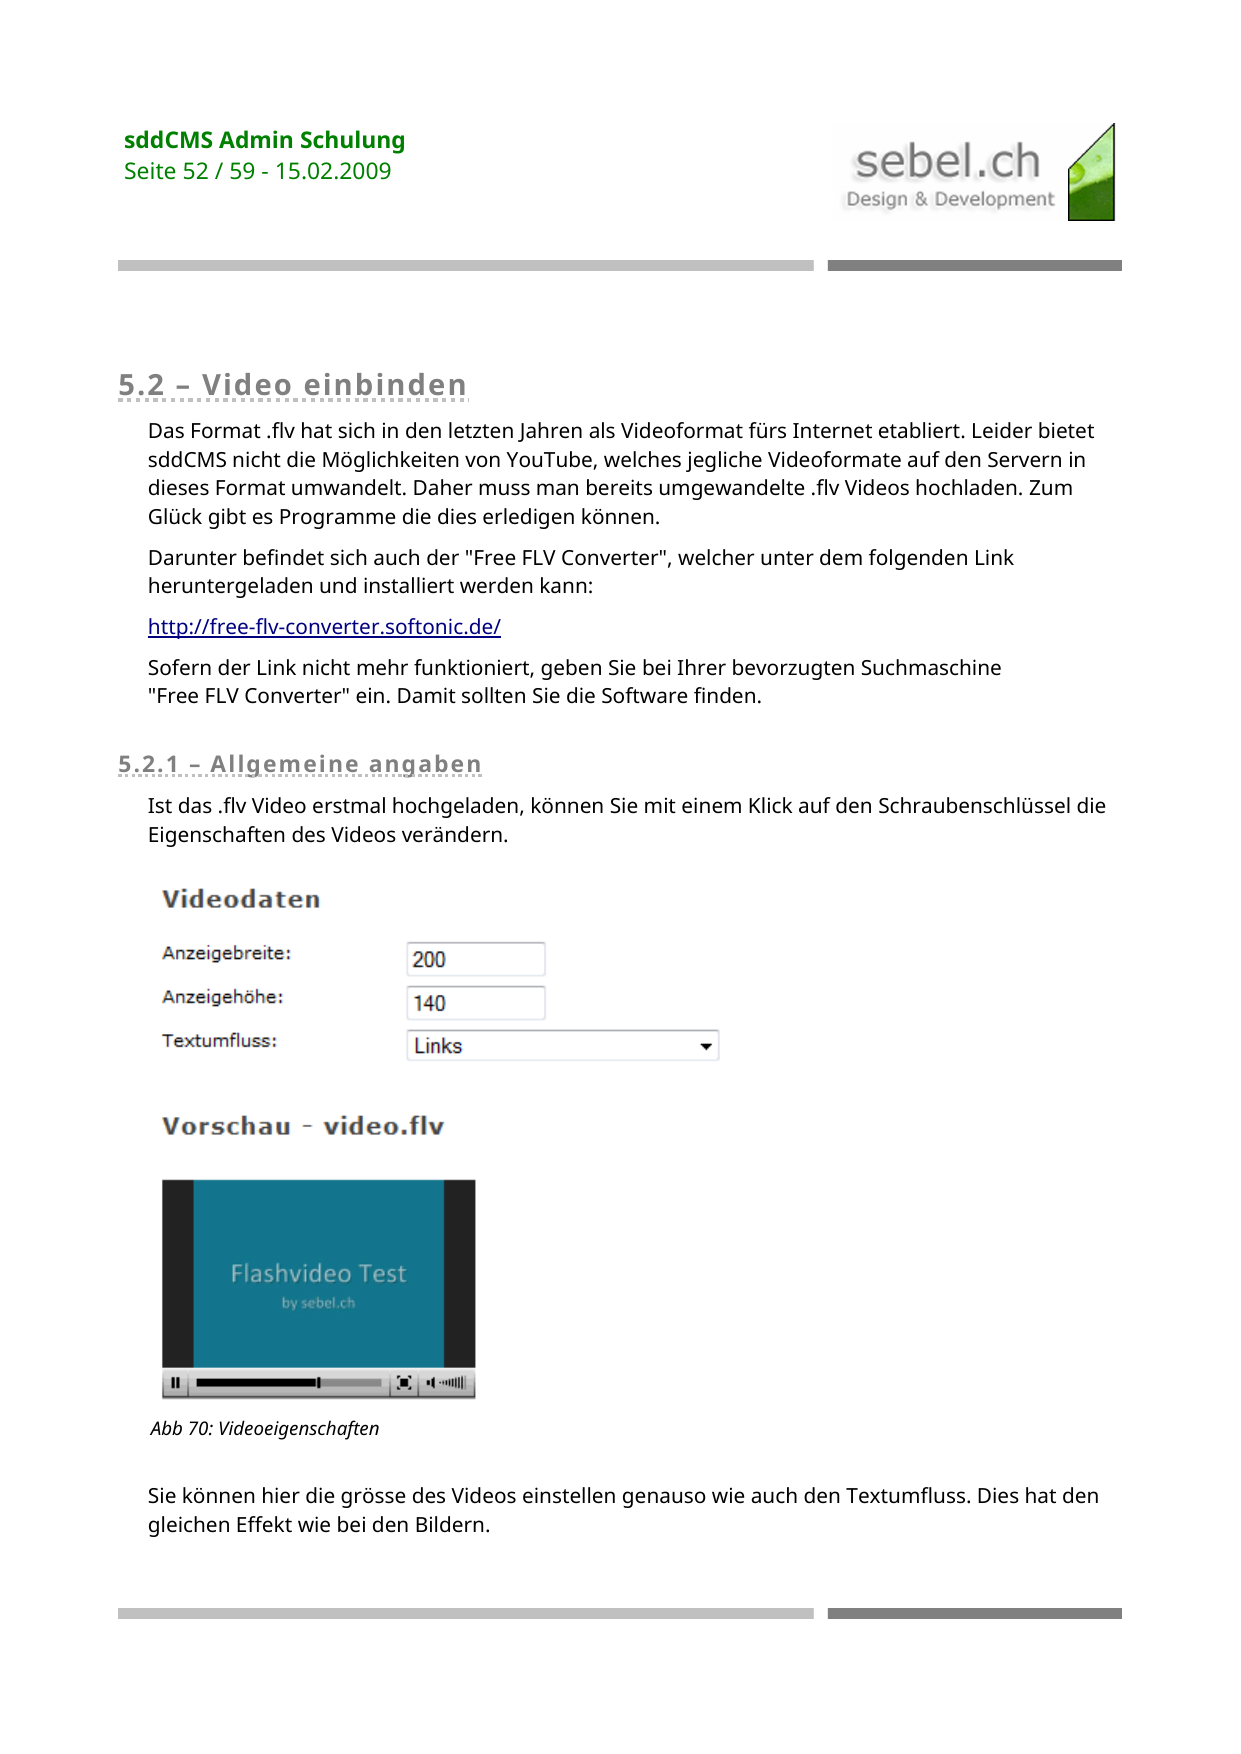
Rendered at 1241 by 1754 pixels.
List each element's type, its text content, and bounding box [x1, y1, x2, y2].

subtitle 5.2 – Video einbinden [118, 364, 1122, 404]
text Sofern der Link nicht mehr funktioniert, geben Sie bei Ihrer bevorzugten Suchmaschine "Free FLV Converter" ein. Damit sollten Sie die Software finden. [148, 653, 1122, 710]
picture [118, 1608, 1122, 1619]
text Ist das .flv Video erstmal hochgeladen, können Sie mit einem Klick auf den Schraubenschlüssel die Eigenschaften des Videos verändern. [148, 791, 1122, 848]
text http://free-flv-converter.softonic.de/ [148, 612, 1122, 641]
text Abb 70: Videoeigenschaften [151, 1415, 805, 1440]
text [151, 863, 805, 875]
picture [150, 875, 806, 1415]
text Das Format .flv hat sich in den letzten Jahren als Videoformat fürs Internet etabliert. Leider bietet sddCMS nicht die Möglichkeiten von YouTube, welches jegliche Videoformate auf den Servern in dieses Format umwandelt. Daher muss man bereits umgewandelte .flv Videos hochladen. Zum Glück gibt es Programme die dies erledigen können. [148, 417, 1122, 530]
text Sie können hier die grösse des Videos einstellen genauso wie auch den Textumfluss. Dies hat den gleichen Effekt wie bei den Bildern. [148, 1481, 1122, 1538]
picture [118, 260, 1122, 271]
subtitle 5.2.1 – Allgemeine angaben [118, 747, 1122, 779]
text Darunter befindet sich auch der "Free FLV Converter", welcher unter dem folgenden Link heruntergeladen und installiert werden kann: [148, 543, 1122, 600]
